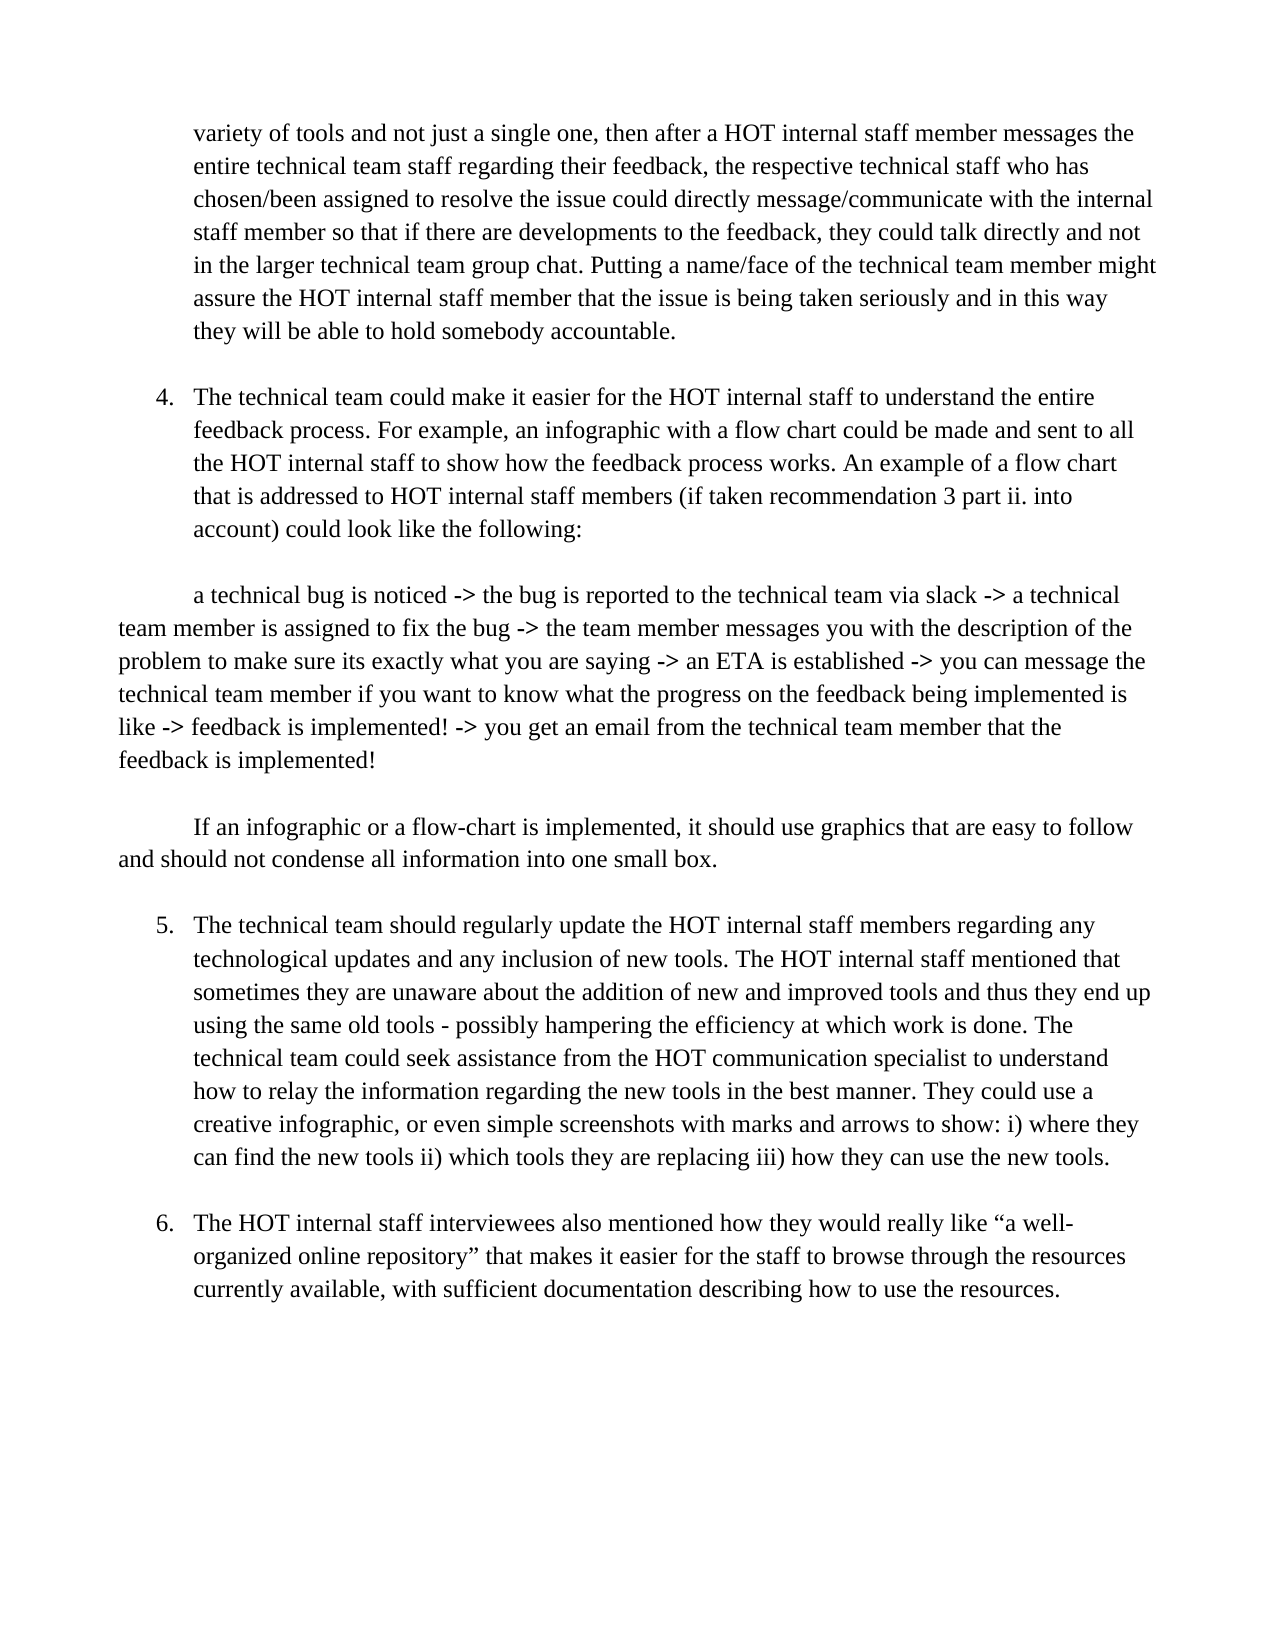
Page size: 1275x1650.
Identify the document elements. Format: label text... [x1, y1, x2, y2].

list The technical team should regularly update the HOT internal staff members regarding any technological updates and any inclusion of new tools. The HOT internal staff mentioned that sometimes they are unaware about the addition of new and improved tools and thus they end up using the same old tools - possibly hampering the efficiency at which work is done. The technical team could seek assistance from the HOT communication specialist to understand how to relay the information regarding the new tools in the best manner. They could use a creative infographic, or even simple screenshots with marks and arrows to show: i) where they can find the new tools ii) which tools they are replacing iii) how they can use the new tools. [156, 911, 1157, 1171]
text variety of tools and not just a single one, then after a HOT internal staff member messages the entire technical team staff regarding their feedback, the respective technical staff who has chosen/been assigned to resolve the issue could directly message/communicate with the internal staff member so that if there are developments to the feedback, they could talk directly and not in the larger technical team group chat. Putting a name/face of the technical team member might assure the HOT internal staff member that the issue is being taken seriously and in this way they will be able to hold somebody accountable. [193, 118, 1157, 345]
list The technical team could make it easier for the HOT internal staff to understand the entire feedback process. For example, an infographic with a flow chart could be made and sent to all the HOT internal staff to show how the feedback process works. An example of a flow chart that is addressed to HOT internal staff members (if taken recommendation 3 part ii. into account) could look like the following: [156, 382, 1157, 543]
text a technical bug is noticed -> the bug is reported to the technical team via slack -> a technical team member is assigned to fix the bug -> the team member messages you with the description of the problem to make sure its exactly what you are saying -> an ETA is established -> you can message the technical team member if you want to know what the progress on the feedback being implemented is like -> feedback is implemented! -> you get an email from the technical team member that the feedback is implemented! [118, 580, 1157, 774]
list The HOT internal staff interviewees also mentioned how they would really like “a well-organized online repository” that makes it easier for the staff to browse through the resources currently available, with sufficient documentation describing how to use the resources. [156, 1208, 1157, 1303]
text If an infographic or a flow-chart is implemented, it should use graphics that are easy to follow and should not condense all information into one small box. [118, 812, 1157, 873]
